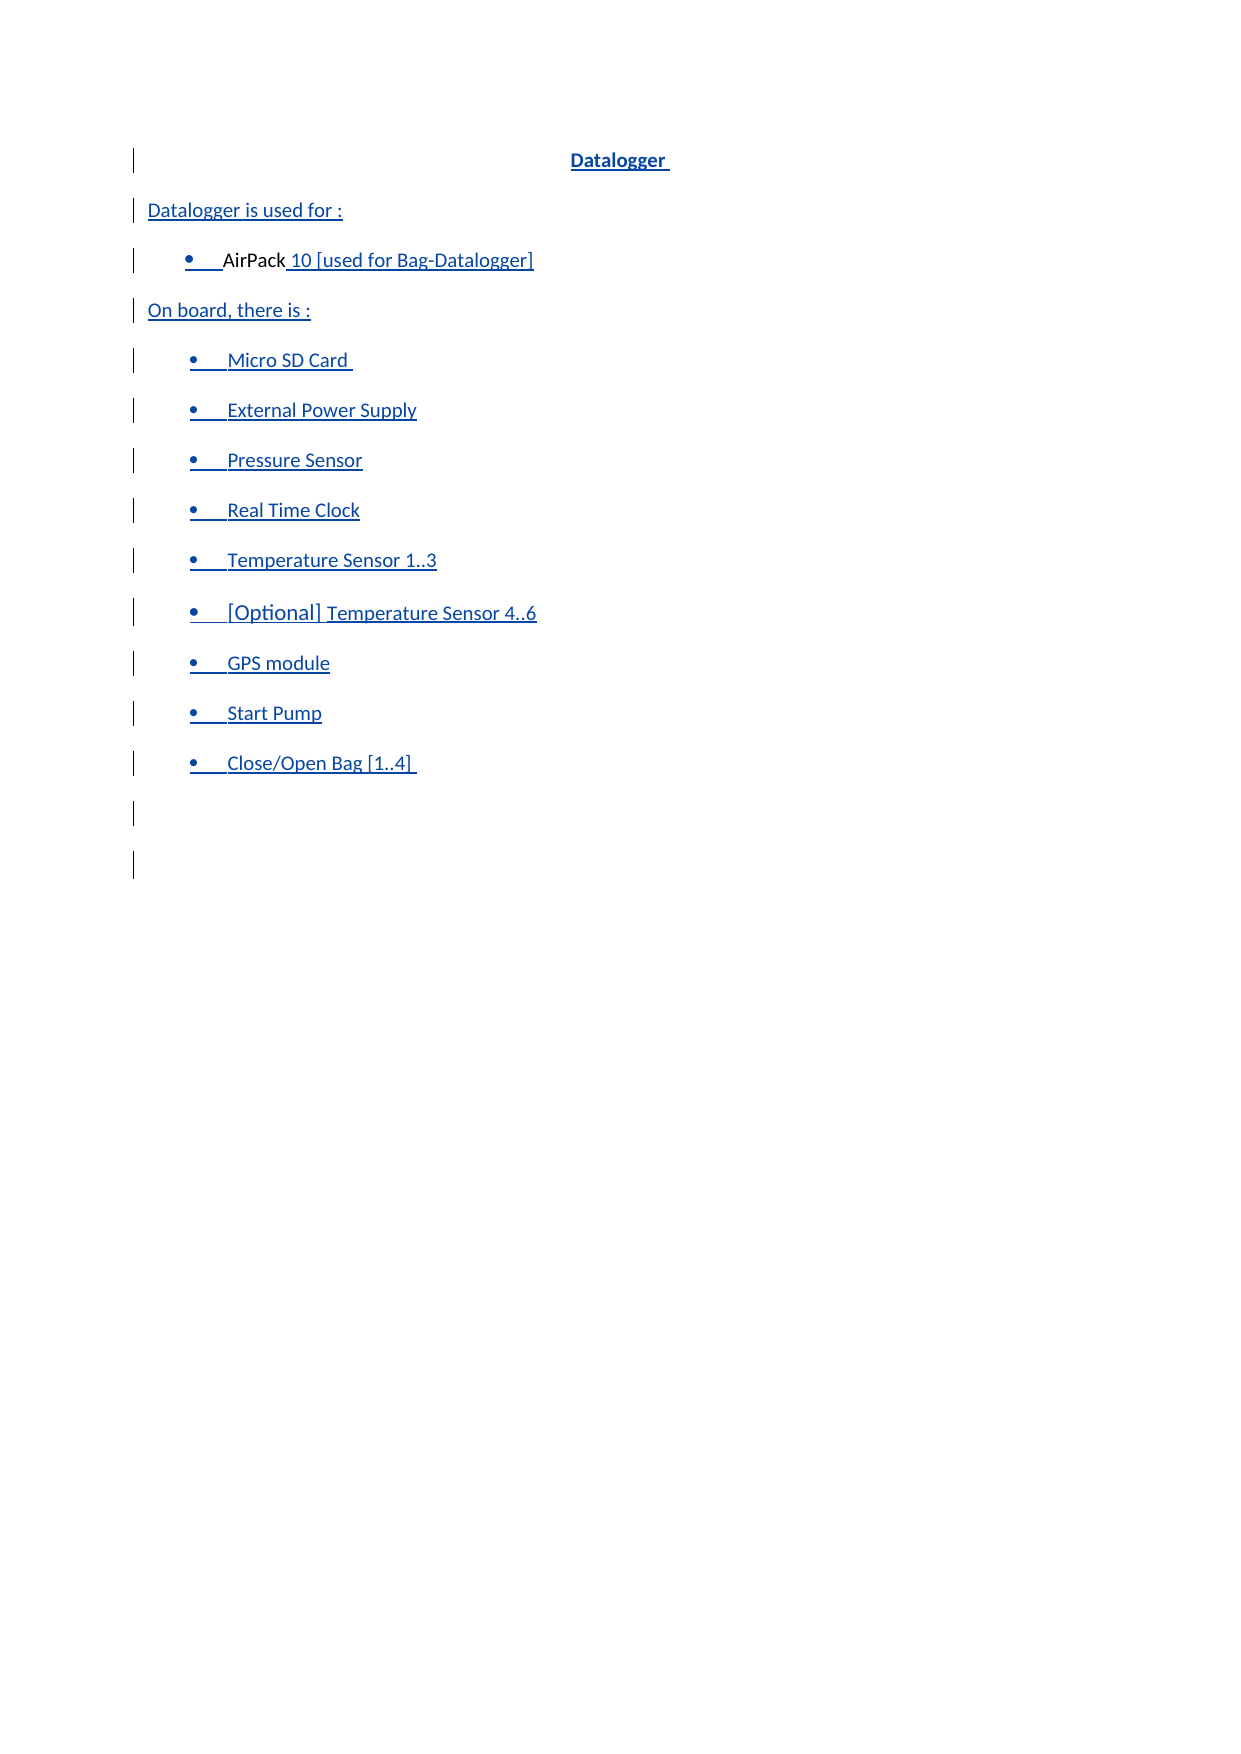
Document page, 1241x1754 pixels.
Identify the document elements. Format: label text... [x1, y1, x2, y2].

list Real Time Clock [190, 498, 1093, 523]
list AirPack 10 [used for Bag-Datalogger] [185, 248, 1093, 273]
list GPS module [190, 651, 1093, 676]
text Datalogger [148, 148, 1093, 173]
list Micro SD Card [190, 348, 1093, 373]
list External Power Supply [190, 398, 1093, 423]
text On board, there is : [148, 298, 1093, 323]
list Start Pump [190, 701, 1093, 726]
list Pressure Sensor [190, 448, 1093, 473]
text Datalogger is used for : [148, 198, 1093, 223]
list Close/Open Bag [1..4] [190, 751, 1093, 776]
list Temperature Sensor 1..3 [190, 548, 1093, 573]
list [Optional] Temperature Sensor 4..6 [190, 598, 1093, 626]
